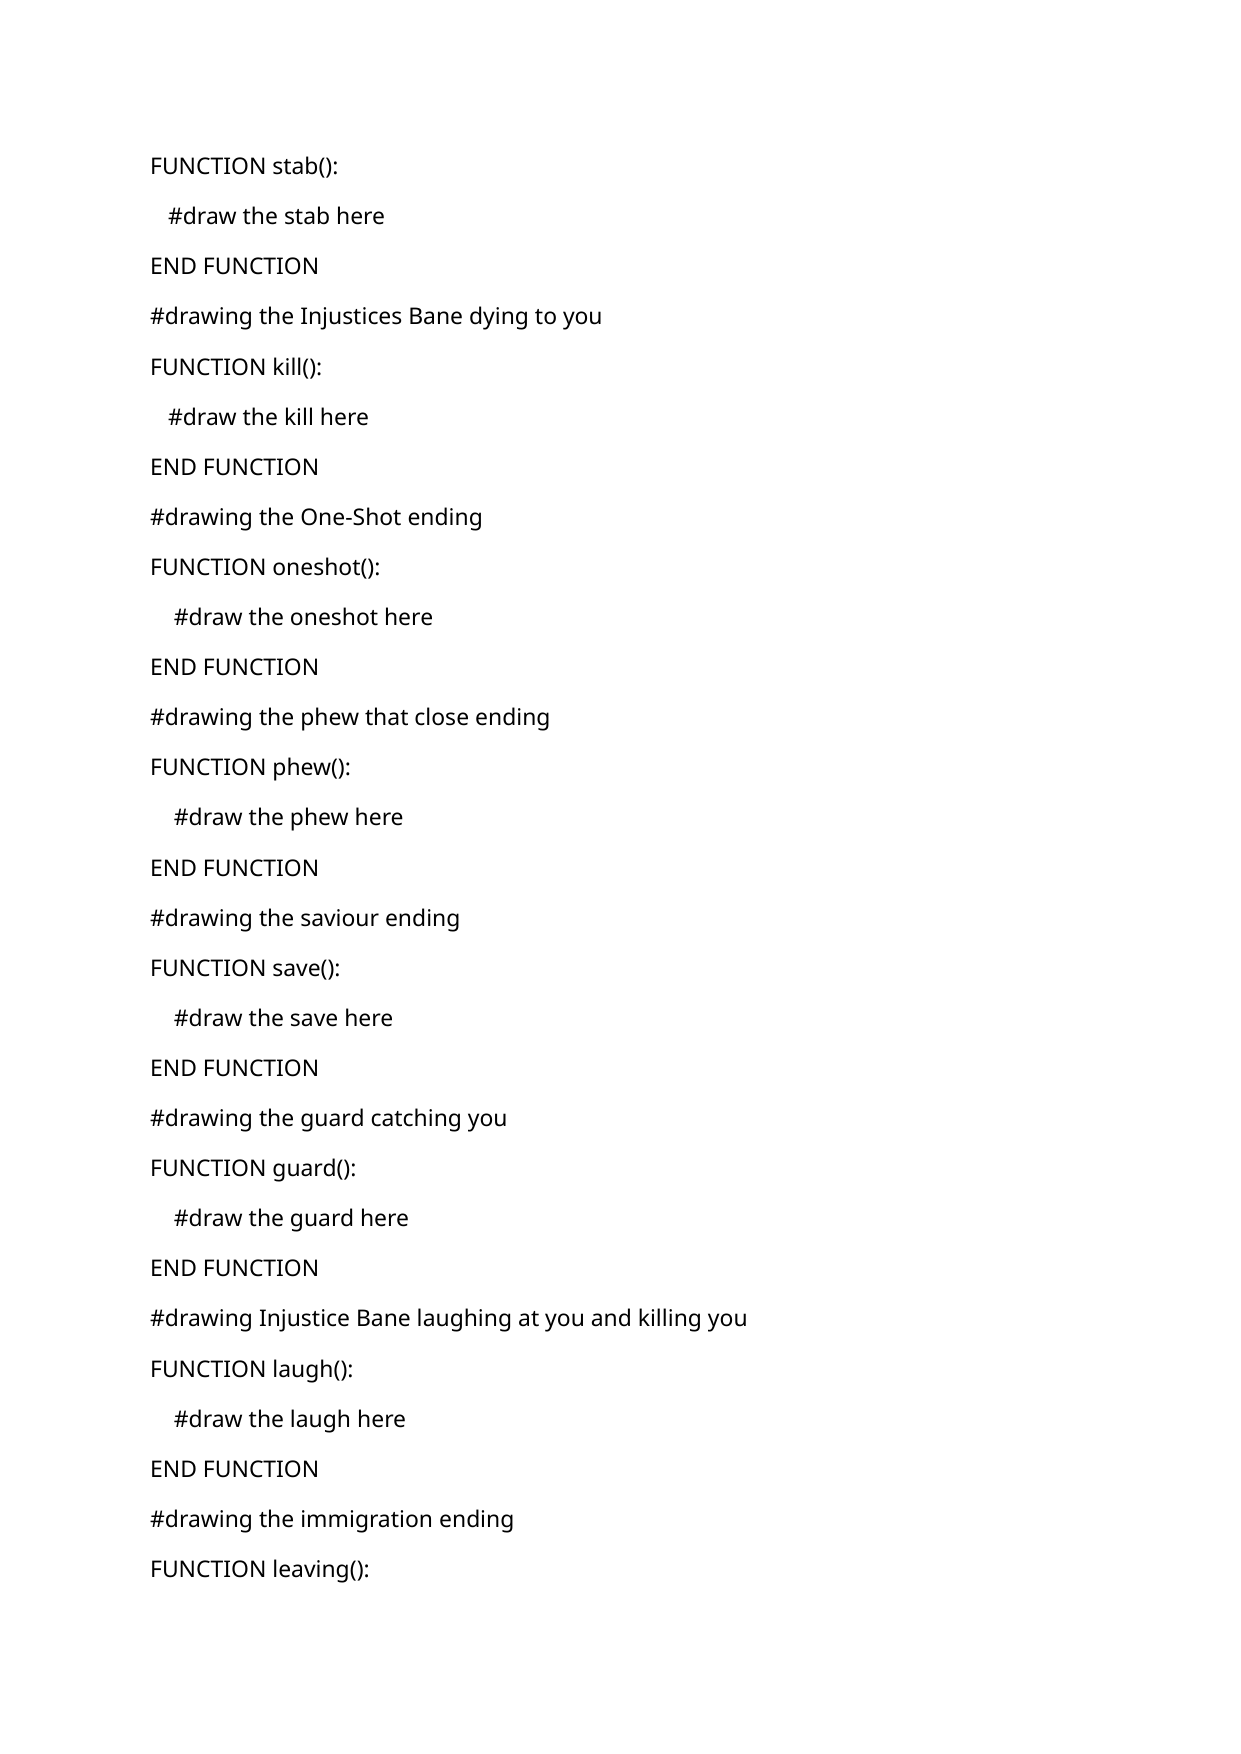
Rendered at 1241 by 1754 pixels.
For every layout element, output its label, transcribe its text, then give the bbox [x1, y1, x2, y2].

text #draw the phew here [150, 801, 1090, 833]
text #draw the laugh here [150, 1403, 1090, 1434]
text END FUNCTION [150, 1052, 1090, 1083]
text FUNCTION guard(): [150, 1152, 1090, 1183]
text #drawing the saviour ending [150, 902, 1090, 933]
text #draw the save here [150, 1002, 1090, 1033]
text END FUNCTION [150, 651, 1090, 682]
text #draw the kill here [150, 401, 1090, 432]
text #draw the guard here [150, 1202, 1090, 1233]
text END FUNCTION [150, 1252, 1090, 1283]
text #draw the stab here [150, 200, 1090, 231]
text FUNCTION save(): [150, 952, 1090, 983]
text FUNCTION kill(): [150, 350, 1090, 382]
text #drawing the Injustices Bane dying to you [150, 300, 1090, 332]
text FUNCTION oneshot(): [150, 551, 1090, 582]
text END FUNCTION [150, 1453, 1090, 1484]
text #drawing the One-Shot ending [150, 501, 1090, 532]
text FUNCTION laugh(): [150, 1352, 1090, 1384]
text FUNCTION leaving(): [150, 1553, 1090, 1584]
text END FUNCTION [150, 851, 1090, 883]
text #drawing the phew that close ending [150, 701, 1090, 732]
text #drawing the immigration ending [150, 1503, 1090, 1534]
text END FUNCTION [150, 250, 1090, 281]
text FUNCTION stab(): [150, 150, 1090, 181]
text END FUNCTION [150, 451, 1090, 482]
text #drawing Injustice Bane laughing at you and killing you [150, 1302, 1090, 1334]
text FUNCTION phew(): [150, 751, 1090, 782]
text #drawing the guard catching you [150, 1102, 1090, 1133]
text #draw the oneshot here [150, 601, 1090, 632]
